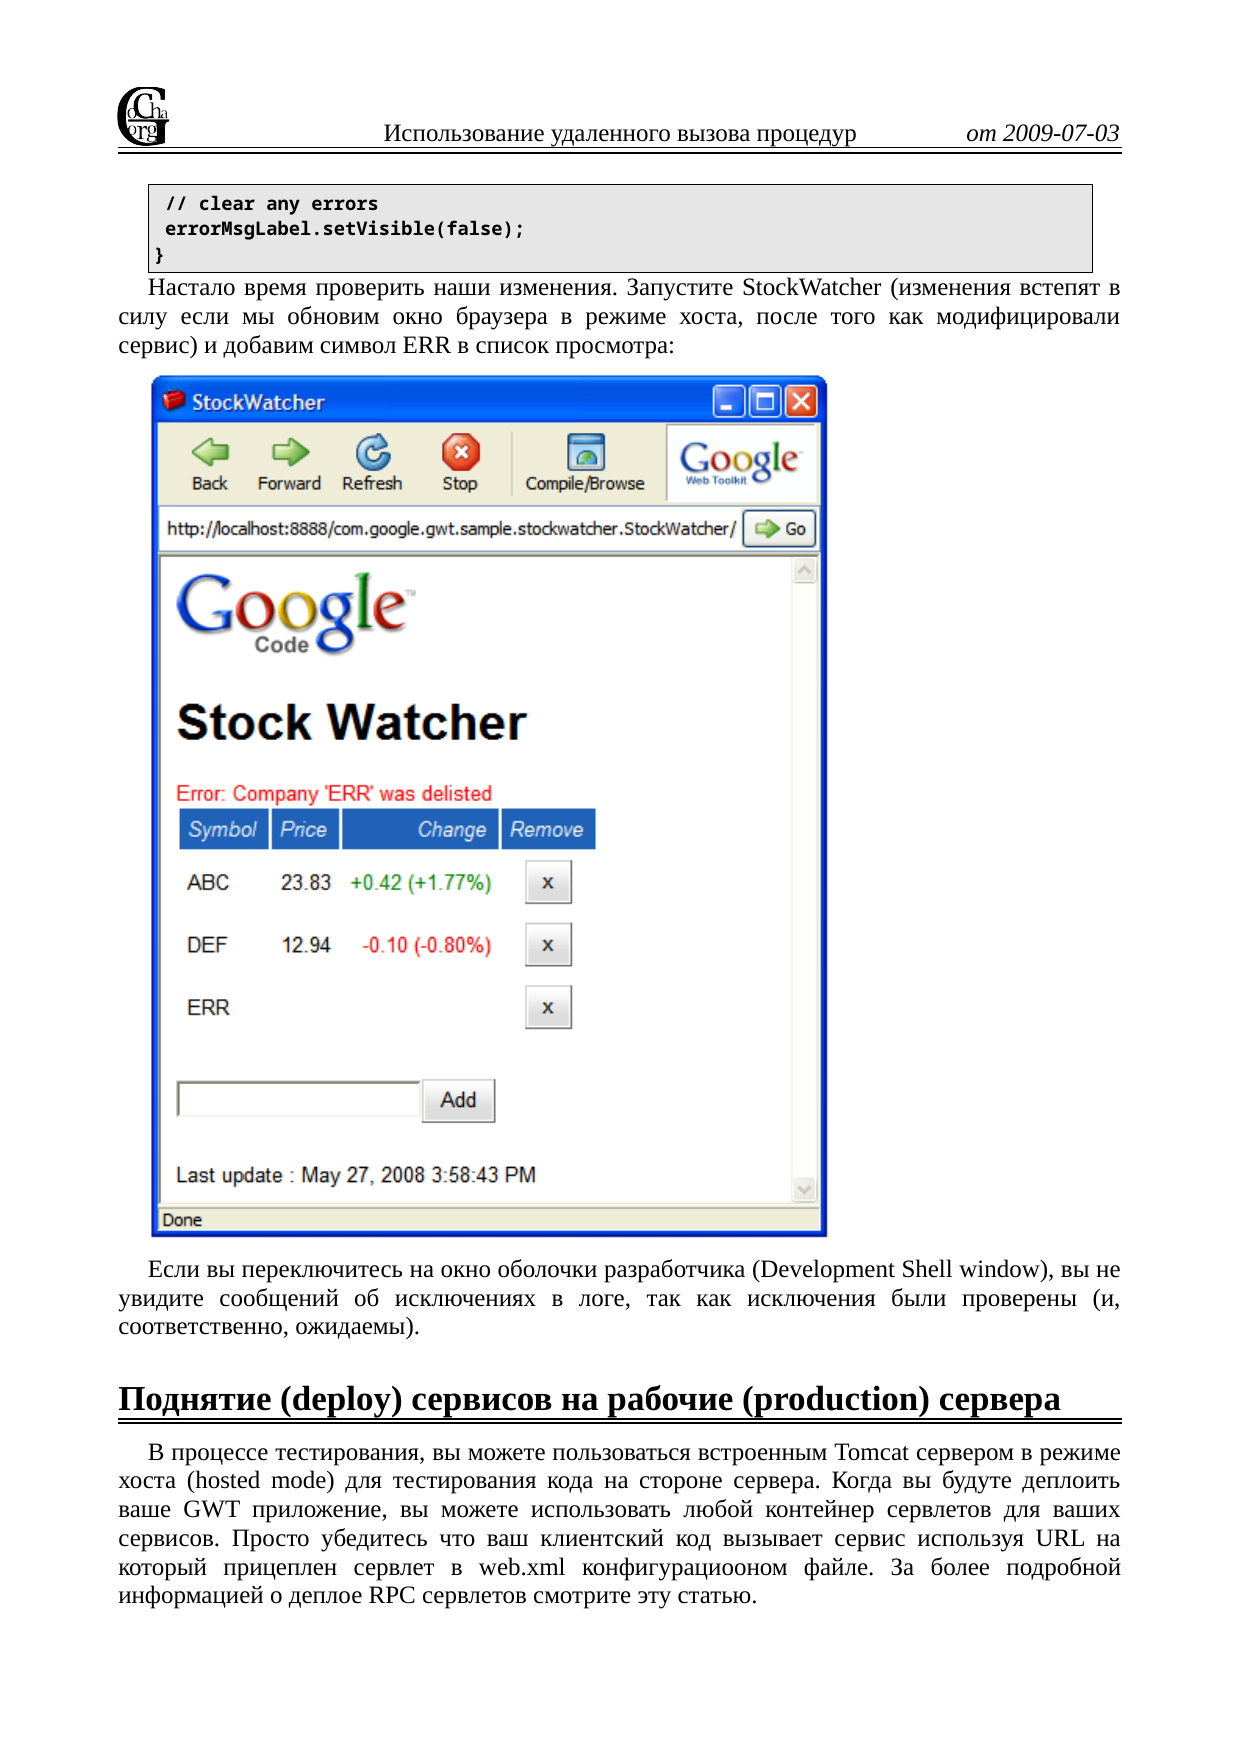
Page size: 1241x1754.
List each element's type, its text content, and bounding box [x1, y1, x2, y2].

picture [117, 87, 170, 146]
picture [147, 371, 832, 1242]
text errorMsgLabel.setVisible(false); [149, 209, 1092, 235]
text Настало время проверить наши изменения. Запустите StockWatcher (изменения встепят в силу если мы обновим окно браузера в режиме хоста, после того как модифицировали сервис) и добавим символ ERR в список просмотра: [118, 272, 1122, 359]
text В процессе тестирования, вы можете пользоваться встроенным Tomcat сервером в режиме хоста (hosted mode) для тестирования кода на стороне сервера. Когда вы будуте деплоить ваше GWT приложение, вы можете использовать любой контейнер сервлетов для ваших сервисов. Просто убедитесь что ваш клиентский код вызывает сервис используя URL на который прицеплен сервлет в web.xml конфигурациооном файле. За более подробной информацией о деплое RPC сервлетов смотрите эту статью. [118, 1437, 1122, 1609]
text } [149, 235, 1092, 272]
subtitle Поднятие (deploy) сервисов на рабочие (production) сервера [118, 1378, 1122, 1418]
text Если вы переключитесь на окно оболочки разработчика (Development Shell window), вы не увидите сообщений об исключениях в логе, так как исключения были проверены (и, соответственно, ожидаемы). [118, 1254, 1122, 1340]
text // clear any errors [149, 185, 1092, 209]
